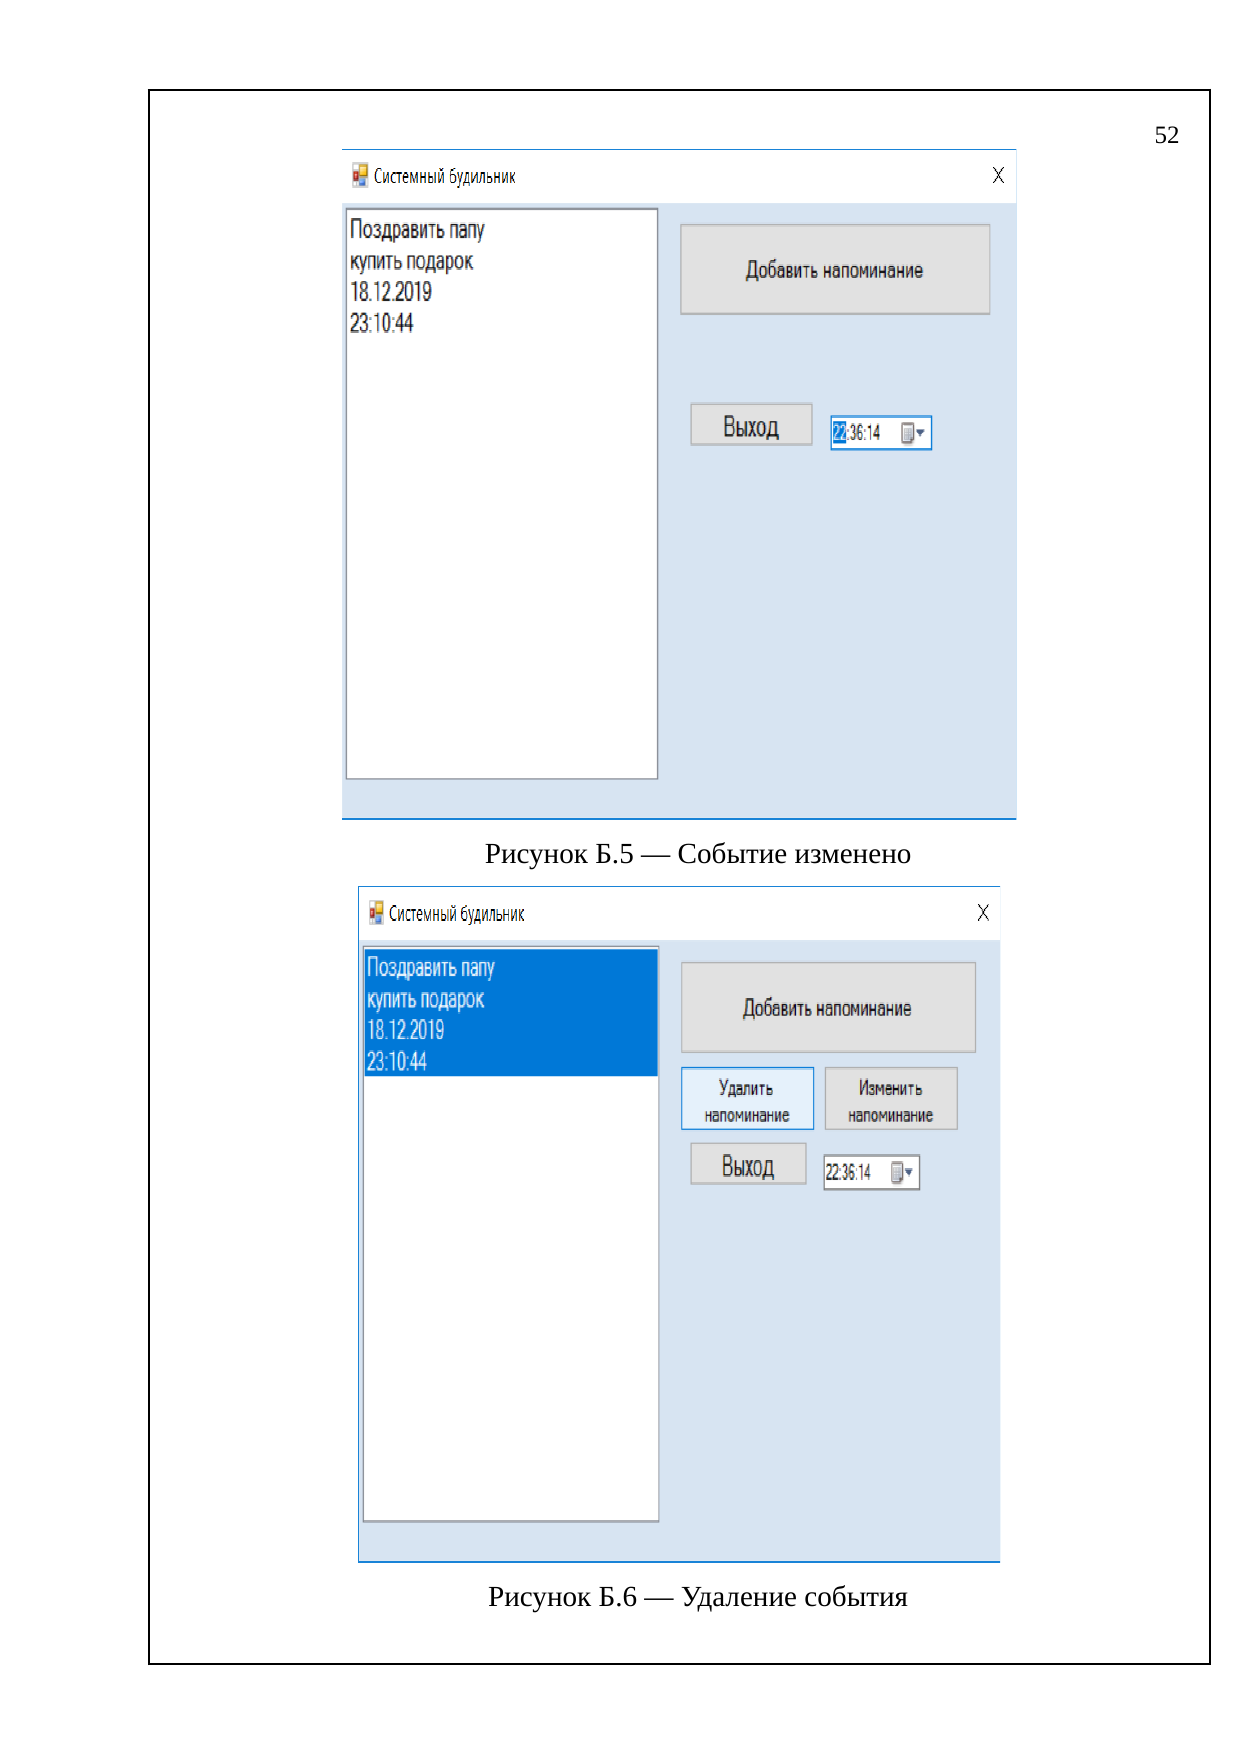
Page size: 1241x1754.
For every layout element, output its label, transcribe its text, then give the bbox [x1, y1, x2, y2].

picture [342, 149, 1017, 820]
picture [358, 886, 1001, 1563]
text Рисунок Б.5 — Событие изменено [242, 149, 1099, 870]
text Рисунок Б.6 — Удаление события [242, 887, 1099, 1613]
